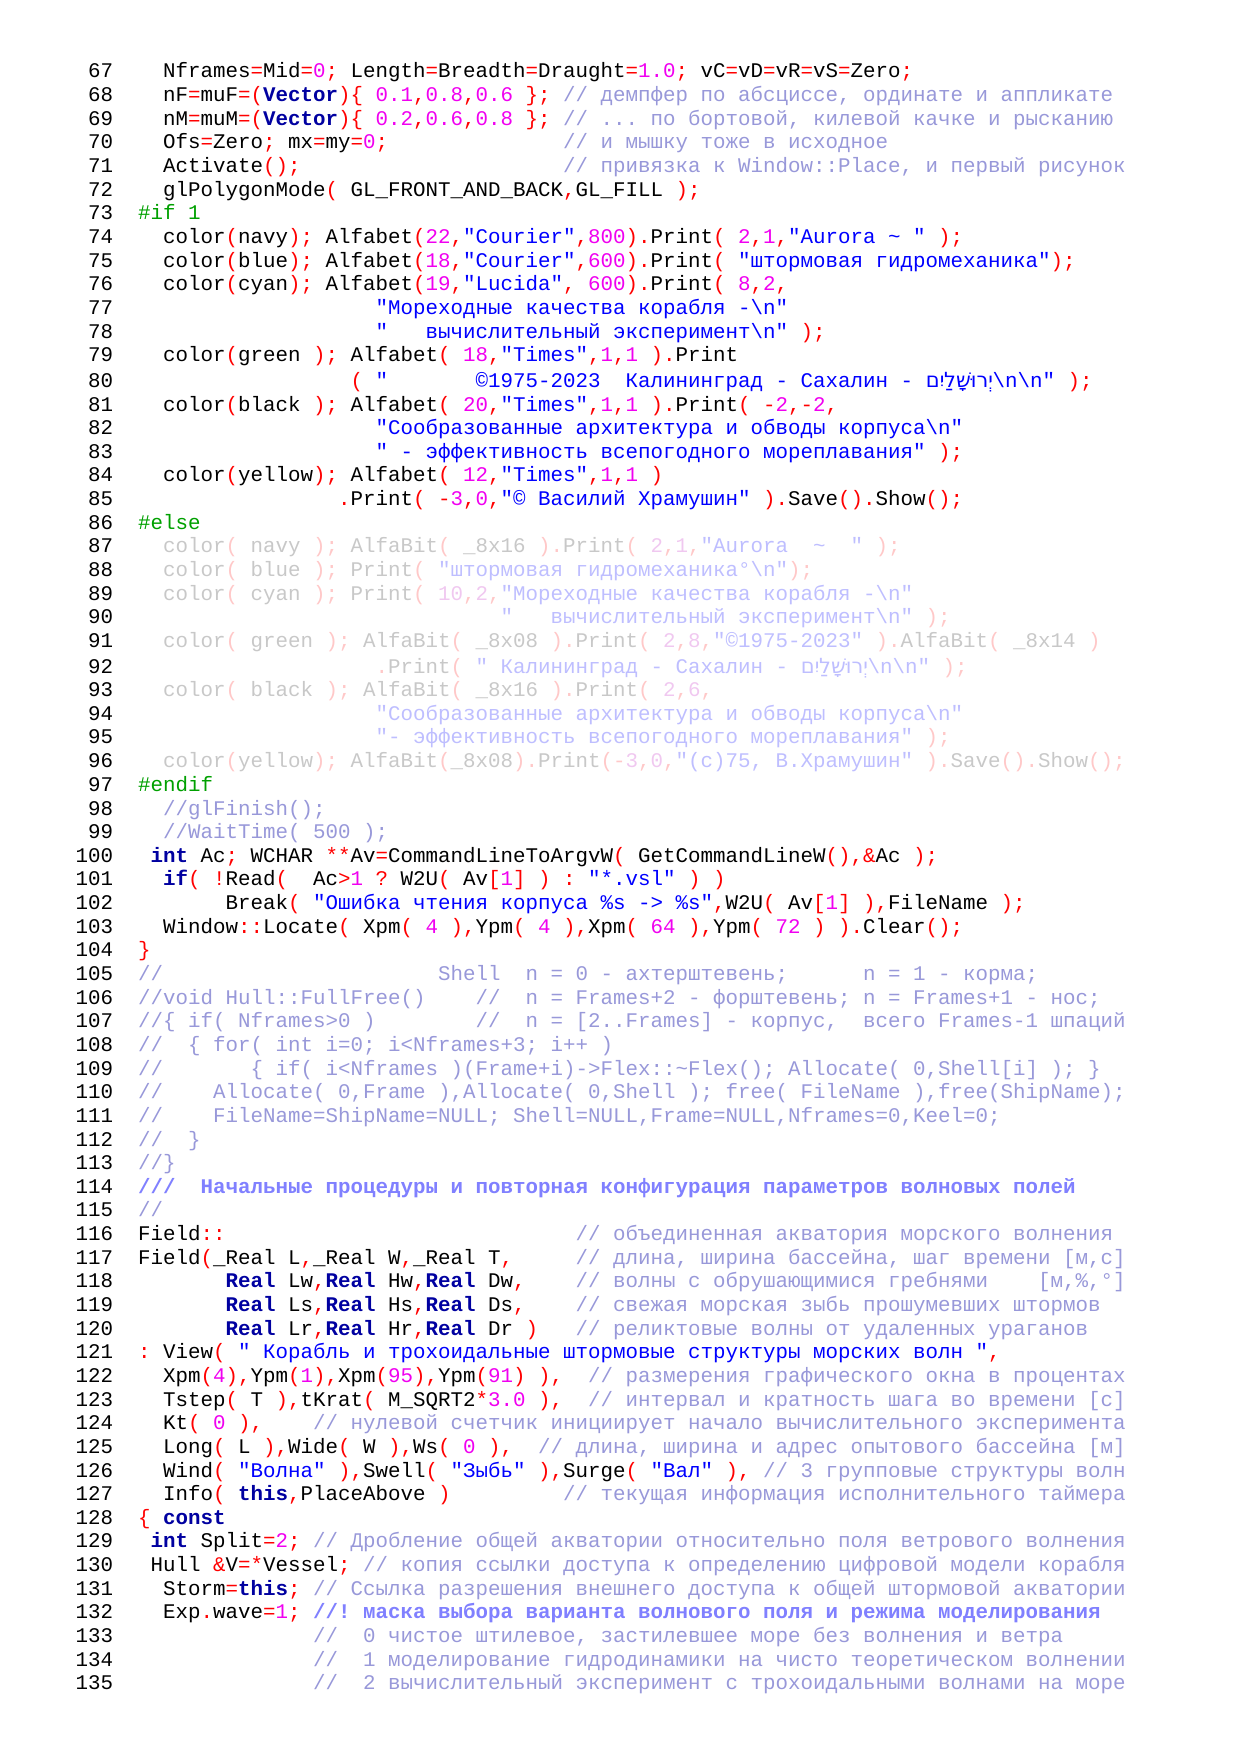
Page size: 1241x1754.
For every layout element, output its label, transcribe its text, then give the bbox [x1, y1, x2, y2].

subtitle 119 Real Ls,Real Hs,Real Ds, // свежая морская зыбь прошумевших штормов [413, 1294, 488, 1318]
subtitle 120 Real Lr,Real Hr,Real Dr ) // реликтовые волны от удаленных ураганов [413, 1318, 488, 1341]
subtitle 85 .Print( -3,0,"© Василий Храмушин" ).Save().Show(); [413, 488, 788, 512]
subtitle 110 // Allocate( 0,Frame ),Allocate( 0,Shell ); free( FileName ),free(ShipName); [75, 1081, 1181, 1105]
subtitle 100 int Ac; WCHAR **Av=CommandLineToArgvW( GetCommandLineW(),&Ac ); [913, 845, 1181, 868]
subtitle 128 { const [75, 1507, 1181, 1531]
subtitle 121 : View( " Корабль и трохоидальные штормовые структуры морских волн ", [75, 1341, 163, 1365]
subtitle 115 // [75, 1199, 1181, 1223]
subtitle 107 //{ if( Nframes>0 ) // n = [2..Frames] - корпус, всего Frames-1 шпаций [75, 1010, 1181, 1034]
subtitle 103 Window::Locate( Xpm( 4 ),Ypm( 4 ),Xpm( 64 ),Ypm( 72 ) ).Clear(); [400, 916, 475, 939]
subtitle 106 //void Hull::FullFree() // n = Frames+2 - форштевень; n = Frames+1 - нос; [75, 987, 1181, 1010]
subtitle 103 Window::Locate( Xpm( 4 ),Ypm( 4 ),Xpm( 64 ),Ypm( 72 ) ).Clear(); [925, 916, 1181, 939]
subtitle 102 Break( "Ошибка чтения корпуса %s -> %s",W2U( Av[1] ),FileName ); [813, 892, 888, 916]
subtitle 117 Field(_Real L,_Real W,_Real T, // длина, ширина бассейна, шаг времени [м,с] [500, 1247, 1181, 1270]
subtitle 86 #else [75, 512, 1181, 535]
subtitle 83 " - эффективность всепогодного мореплавания" ); [75, 441, 1181, 464]
subtitle 70 Ofs=Zero; mx=my=0; // и мышку тоже в исходное [350, 131, 1181, 155]
subtitle 124 Kt( 0 ), // нулевой счетчик инициирует начало вычислительного эксперимента [188, 1412, 1181, 1436]
subtitle 76 color(cyan); Alfabet(19,"Lucida", 600).Print( 8,2, [713, 273, 1181, 297]
subtitle 79 color(green ); Alfabet( 18,"Times",1,1 ).Print [438, 344, 675, 368]
subtitle 94 "Сообразованные архитектура и обводы корпуса\n" [75, 703, 1181, 727]
subtitle 77 "Мореходные качества корабля -\n" [75, 297, 1181, 321]
subtitle 82 "Сообразованные архитектура и обводы корпуса\n" [75, 417, 1181, 441]
subtitle 134 // 1 моделирование гидродинамики на чисто теоретическом волнении [75, 1649, 1181, 1672]
subtitle 96 color(yellow); AlfaBit(_8x08).Print(-3,0,"(c)75, В.Храмушин" ).Save().Show(); [75, 750, 1181, 774]
subtitle 122 Xpm(4),Ypm(1),Xpm(95),Ypm(91) ), // размерения графического окна в процентах [75, 1365, 163, 1389]
subtitle 102 Break( "Ошибка чтения корпуса %s -> %s",W2U( Av[1] ),FileName ); [75, 892, 225, 916]
subtitle 122 Xpm(4),Ypm(1),Xpm(95),Ypm(91) ), // размерения графического окна в процентах [475, 1365, 1181, 1389]
subtitle 113 //} [75, 1152, 1181, 1176]
subtitle 67 Nframes=Mid=0; Length=Breadth=Draught=1.0; vC=vD=vR=vS=Zero; [75, 61, 163, 84]
subtitle 95 "- эффективность всепогодного мореплавания" ); [75, 727, 1181, 750]
subtitle 103 Window::Locate( Xpm( 4 ),Ypm( 4 ),Xpm( 64 ),Ypm( 72 ) ).Clear(); [750, 916, 863, 939]
subtitle 130 Hull &V=*Vessel; // копия ссылки доступа к определению цифровой модели корабля [338, 1554, 1181, 1578]
subtitle 103 Window::Locate( Xpm( 4 ),Ypm( 4 ),Xpm( 64 ),Ypm( 72 ) ).Clear(); [75, 916, 163, 939]
subtitle 72 glPolygonMode( GL_FRONT_AND_BACK,GL_FILL ); [675, 179, 1181, 202]
subtitle 121 : View( " Корабль и трохоидальные штормовые структуры морских волн ", [213, 1341, 1181, 1365]
subtitle 76 color(cyan); Alfabet(19,"Lucida", 600).Print( 8,2, [413, 273, 650, 297]
subtitle 118 Real Lw,Real Hw,Real Dw, // волны с обрушающимися гребнями [м,%,°] [75, 1270, 288, 1294]
subtitle 114 /// Начальные процедуры и повторная конфигурация параметров волновых полей [75, 1176, 1181, 1199]
subtitle 120 Real Lr,Real Hr,Real Dr ) // реликтовые волны от удаленных ураганов [75, 1318, 288, 1341]
subtitle 90 " вычислительный эксперимент\n" ); [75, 606, 1181, 630]
subtitle 75 color(blue); Alfabet(18,"Courier",600).Print( "штормовая гидромеханика"); [713, 250, 1181, 273]
subtitle 75 color(blue); Alfabet(18,"Courier",600).Print( "штормовая гидромеханика"); [413, 250, 650, 273]
subtitle 104 } [75, 939, 1181, 963]
subtitle 71 Activate(); // привязка к Window::Place, и первый рисунок [75, 155, 163, 179]
subtitle 120 Real Lr,Real Hr,Real Dr ) // реликтовые волны от удаленных ураганов [313, 1318, 388, 1341]
subtitle 118 Real Lw,Real Hw,Real Dw, // волны с обрушающимися гребнями [м,%,°] [313, 1270, 388, 1294]
subtitle 81 color(black ); Alfabet( 20,"Times",1,1 ).Print( -2,-2, [75, 393, 1181, 417]
subtitle 68 nF=muF=(Vector){ 0.1,0.8,0.6 }; // демпфер по абсциссе, ординате и аппликате [75, 84, 163, 108]
subtitle 85 .Print( -3,0,"© Василий Храмушин" ).Save().Show(); [75, 488, 350, 512]
subtitle 67 Nframes=Mid=0; Length=Breadth=Draught=1.0; vC=vD=vR=vS=Zero; [625, 61, 700, 84]
subtitle 127 Info( this,PlaceAbove ) // текущая информация исполнительного таймера [438, 1483, 1181, 1507]
subtitle 97 #endif [75, 774, 1181, 797]
subtitle 102 Break( "Ошибка чтения корпуса %s -> %s",W2U( Av[1] ),FileName ); [1000, 892, 1181, 916]
subtitle 132 Exp.wave=1; //! маска выбора варианта волнового поля и режима моделирования [75, 1601, 163, 1625]
subtitle 68 nF=muF=(Vector){ 0.1,0.8,0.6 }; // демпфер по абсциссе, ординате и аппликате [238, 84, 1181, 108]
subtitle 89 color( cyan ); Print( 10,2,"Мореходные качества корабля -\n" [75, 583, 1181, 606]
subtitle 129 int Split=2; // Дробление общей акватории относительно поля ветрового волнения [75, 1531, 200, 1554]
subtitle 135 // 2 вычислительный эксперимент с трохоидальными волнами на море [75, 1672, 1181, 1696]
subtitle 85 .Print( -3,0,"© Василий Храмушин" ).Save().Show(); [925, 488, 1181, 512]
subtitle 100 int Ac; WCHAR **Av=CommandLineToArgvW( GetCommandLineW(),&Ac ); [75, 845, 200, 868]
subtitle 69 nM=muM=(Vector){ 0.2,0.6,0.8 }; // ... по бортовой, килевой качке и рысканию [75, 108, 163, 131]
subtitle 80 ( " ©1975-2023 Калининград - Сахалин - יְרוּשָׁלַיִם\n\n" ); [75, 368, 1181, 393]
subtitle 119 Real Ls,Real Hs,Real Ds, // свежая морская зыбь прошумевших штормов [75, 1294, 288, 1318]
subtitle 79 color(green ); Alfabet( 18,"Times",1,1 ).Print [75, 344, 163, 368]
subtitle 93 color( black ); AlfaBit( _8x16 ).Print( 2,6, [75, 679, 1181, 703]
subtitle 101 if( !Read( Ac>1 ? W2U( Av[1] ) : "*.vsl" ) ) [75, 868, 1181, 892]
subtitle 131 Storm=this; // Ссылка разрешения внешнего доступа к общей штормовой акватории [75, 1578, 163, 1601]
subtitle 111 // FileName=ShipName=NULL; Shell=NULL,Frame=NULL,Nframes=0,Keel=0; [75, 1105, 1181, 1128]
subtitle 78 " вычислительный эксперимент\n" ); [75, 321, 1181, 344]
subtitle 74 color(navy); Alfabet(22,"Courier",800).Print( 2,1,"Aurora ~ " ); [413, 226, 650, 250]
subtitle 69 nM=muM=(Vector){ 0.2,0.6,0.8 }; // ... по бортовой, килевой качке и рысканию [238, 108, 1181, 131]
subtitle 75 color(blue); Alfabet(18,"Courier",600).Print( "штормовая гидромеханика"); [75, 250, 163, 273]
subtitle 132 Exp.wave=1; //! маска выбора варианта волнового поля и режима моделирования [263, 1601, 1181, 1625]
subtitle 127 Info( this,PlaceAbove ) // текущая информация исполнительного таймера [213, 1483, 300, 1507]
subtitle 92 .Print( " Калининград - Сахалин - יְרוּשָׁלַיִם\n\n" ); [75, 654, 1181, 679]
subtitle 72 glPolygonMode( GL_FRONT_AND_BACK,GL_FILL ); [75, 179, 163, 202]
subtitle 116 Field:: // объединенная акватория морского волнения [200, 1223, 1181, 1247]
subtitle 125 Long( L ),Wide( W ),Ws( 0 ), // длина, ширина и адрес опытового бассейна [м] [75, 1436, 163, 1459]
subtitle 127 Info( this,PlaceAbove ) // текущая информация исполнительного таймера [75, 1483, 163, 1507]
subtitle 124 Kt( 0 ), // нулевой счетчик инициирует начало вычислительного эксперимента [75, 1412, 163, 1436]
subtitle 129 int Split=2; // Дробление общей акватории относительно поля ветрового волнения [263, 1531, 1181, 1554]
subtitle 74 color(navy); Alfabet(22,"Courier",800).Print( 2,1,"Aurora ~ " ); [713, 226, 1181, 250]
subtitle 123 Tstep( T ),tKrat( M_SQRT2*3.0 ), // интервал и кратность шага во времени [с] [475, 1389, 1181, 1412]
subtitle 99 //WaitTime( 500 ); [75, 821, 1181, 845]
subtitle 91 color( green ); AlfaBit( _8x08 ).Print( 2,8,"©1975-2023" ).AlfaBit( _8x14 ) [75, 630, 1181, 654]
subtitle 84 color(yellow); Alfabet( 12,"Times",1,1 ) [75, 464, 1181, 488]
subtitle 126 Wind( "Волна" ),Swell( "Зыбь" ),Surge( "Вал" ), // 3 групповые структуры волн [75, 1459, 1181, 1483]
subtitle 119 Real Ls,Real Hs,Real Ds, // свежая морская зыбь прошумевших штормов [313, 1294, 388, 1318]
subtitle 79 color(green ); Alfabet( 18,"Times",1,1 ).Print [738, 344, 1181, 368]
subtitle 105 // Shell n = 0 - ахтерштевень; n = 1 - корма; [75, 963, 1181, 987]
subtitle 98 //glFinish(); [75, 797, 1181, 821]
subtitle 131 Storm=this; // Ссылка разрешения внешнего доступа к общей штормовой акватории [225, 1578, 1181, 1601]
subtitle 120 Real Lr,Real Hr,Real Dr ) // реликтовые волны от удаленных ураганов [525, 1318, 1181, 1341]
subtitle 118 Real Lw,Real Hw,Real Dw, // волны с обрушающимися гребнями [м,%,°] [413, 1270, 488, 1294]
subtitle 87 color( navy ); AlfaBit( _8x16 ).Print( 2,1,"Aurora ~ " ); [75, 535, 1181, 559]
subtitle 123 Tstep( T ),tKrat( M_SQRT2*3.0 ), // интервал и кратность шага во времени [с] [75, 1389, 163, 1412]
subtitle 116 Field:: // объединенная акватория морского волнения [75, 1223, 138, 1247]
subtitle 70 Ofs=Zero; mx=my=0; // и мышку тоже в исходное [75, 131, 163, 155]
subtitle 74 color(navy); Alfabet(22,"Courier",800).Print( 2,1,"Aurora ~ " ); [75, 226, 163, 250]
subtitle 76 color(cyan); Alfabet(19,"Lucida", 600).Print( 8,2, [75, 273, 163, 297]
subtitle 109 // { if( i<Nframes )(Frame+i)->Flex::~Flex(); Allocate( 0,Shell[i] ); } [75, 1058, 1181, 1081]
subtitle 71 Activate(); // привязка к Window::Place, и первый рисунок [263, 155, 1181, 179]
subtitle 125 Long( L ),Wide( W ),Ws( 0 ), // длина, ширина и адрес опытового бассейна [м] [438, 1436, 1181, 1459]
subtitle 88 color( blue ); Print( "штормовая гидромеханика°\n"); [75, 559, 1181, 583]
subtitle 133 // 0 чистое штилевое, застилевшее море без волнения и ветра [75, 1625, 1181, 1649]
subtitle 118 Real Lw,Real Hw,Real Dw, // волны с обрушающимися гребнями [м,%,°] [513, 1270, 1181, 1294]
subtitle 130 Hull &V=*Vessel; // копия ссылки доступа к определению цифровой модели корабля [75, 1554, 150, 1578]
subtitle 73 #if 1 [75, 202, 1181, 226]
subtitle 103 Window::Locate( Xpm( 4 ),Ypm( 4 ),Xpm( 64 ),Ypm( 72 ) ).Clear(); [513, 916, 588, 939]
subtitle 67 Nframes=Mid=0; Length=Breadth=Draught=1.0; vC=vD=vR=vS=Zero; [900, 61, 1181, 84]
subtitle 103 Window::Locate( Xpm( 4 ),Ypm( 4 ),Xpm( 64 ),Ypm( 72 ) ).Clear(); [625, 916, 713, 939]
subtitle 102 Break( "Ошибка чтения корпуса %s -> %s",W2U( Av[1] ),FileName ); [288, 892, 725, 916]
subtitle 119 Real Ls,Real Hs,Real Ds, // свежая морская зыбь прошумевших штормов [513, 1294, 1181, 1318]
subtitle 108 // { for( int i=0; i<Nframes+3; i++ ) [75, 1034, 1181, 1058]
subtitle 112 // } [75, 1128, 1181, 1152]
